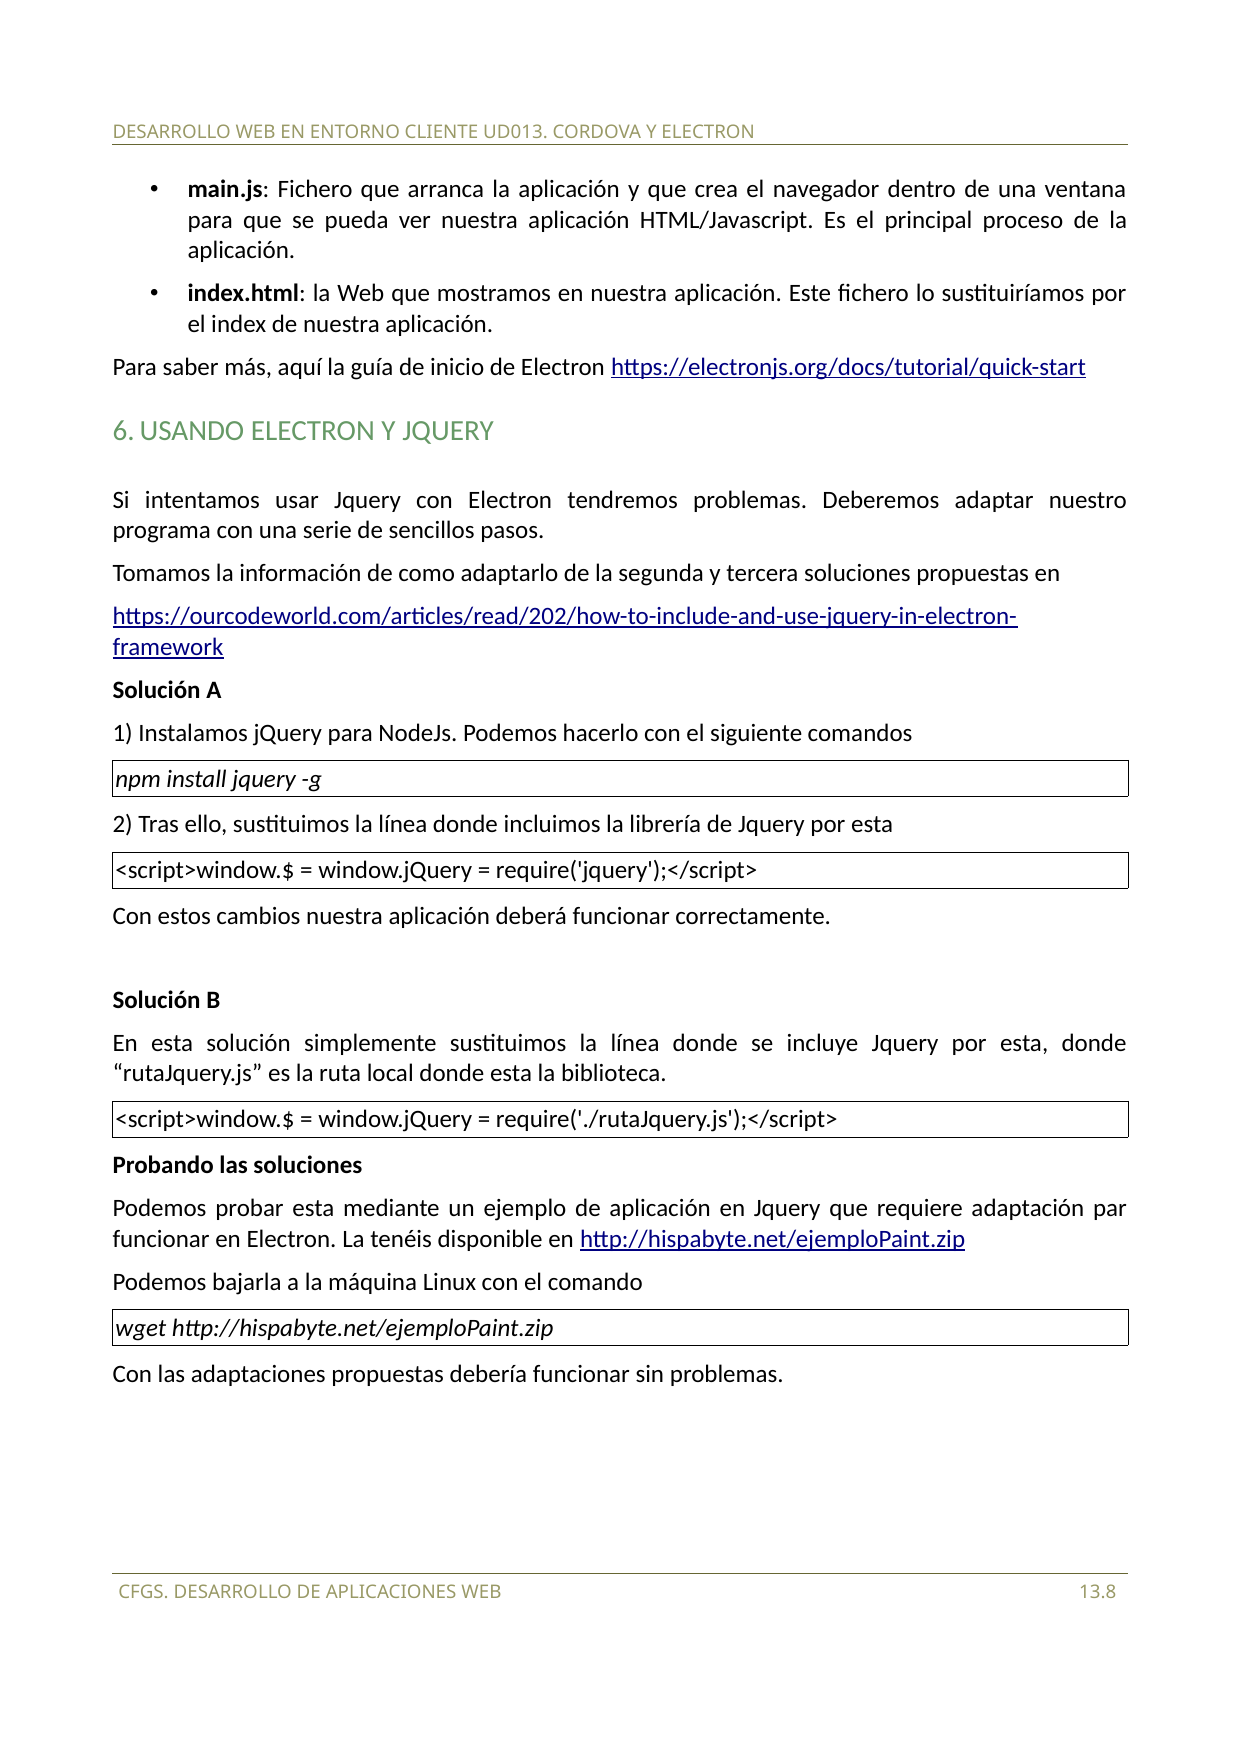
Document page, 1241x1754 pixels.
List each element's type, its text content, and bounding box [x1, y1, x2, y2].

list main.js: Fichero que arranca la aplicación y que crea el navegador dentro de una ventana para que se pueda ver nuestra aplicación HTML/Javascript. Es el principal proceso de la aplicación. [150, 173, 1128, 265]
text Probando las soluciones [112, 1149, 1128, 1180]
text Para saber más, aquí la guía de inicio de Electron https://electronjs.org/docs/tutorial/quick-start [112, 351, 1128, 381]
text Con estos cambios nuestra aplicación deberá funcionar correctamente. [112, 901, 1128, 931]
text Solución B [112, 984, 1128, 1015]
subtitle Usando Electron y Jquery [112, 412, 1128, 448]
text Solución A [112, 674, 1128, 704]
text Podemos probar esta mediante un ejemplo de aplicación en Jquery que requiere adaptación par funcionar en Electron. La tenéis disponible en http://hispabyte.net/ejemploPaint.zip [112, 1192, 1128, 1253]
text wget http://hispabyte.net/ejemploPaint.zip [113, 1310, 1128, 1345]
text <script>window.$ = window.jQuery = require('./rutaJquery.js');</script> [113, 1102, 1128, 1137]
text Tomamos la información de como adaptarlo de la segunda y tercera soluciones propuestas en [112, 557, 1128, 588]
text 1) Instalamos jQuery para NodeJs. Podemos hacerlo con el siguiente comandos [112, 717, 1128, 747]
text Podemos bajarla a la máquina Linux con el comando [112, 1266, 1128, 1296]
text npm install jquery -g [113, 761, 1128, 796]
text https://ourcodeworld.com/articles/read/202/how-to-include-and-use-jquery-in-electron-framework [112, 600, 1128, 661]
text En esta solución simplemente sustituimos la línea donde se incluye Jquery por esta, donde “rutaJquery.js” es la ruta local donde esta la biblioteca. [112, 1027, 1128, 1088]
text Si intentamos usar Jquery con Electron tendremos problemas. Deberemos adaptar nuestro programa con una serie de sencillos pasos. [112, 484, 1128, 545]
text Con las adaptaciones propuestas debería funcionar sin problemas. [112, 1358, 1128, 1388]
list index.html: la Web que mostramos en nuestra aplicación. Este fichero lo sustituiríamos por el index de nuestra aplicación. [150, 277, 1128, 338]
text <script>window.$ = window.jQuery = require('jquery');</script> [113, 853, 1128, 888]
text 2) Tras ello, sustituimos la línea donde incluimos la librería de Jquery por esta [112, 809, 1128, 839]
